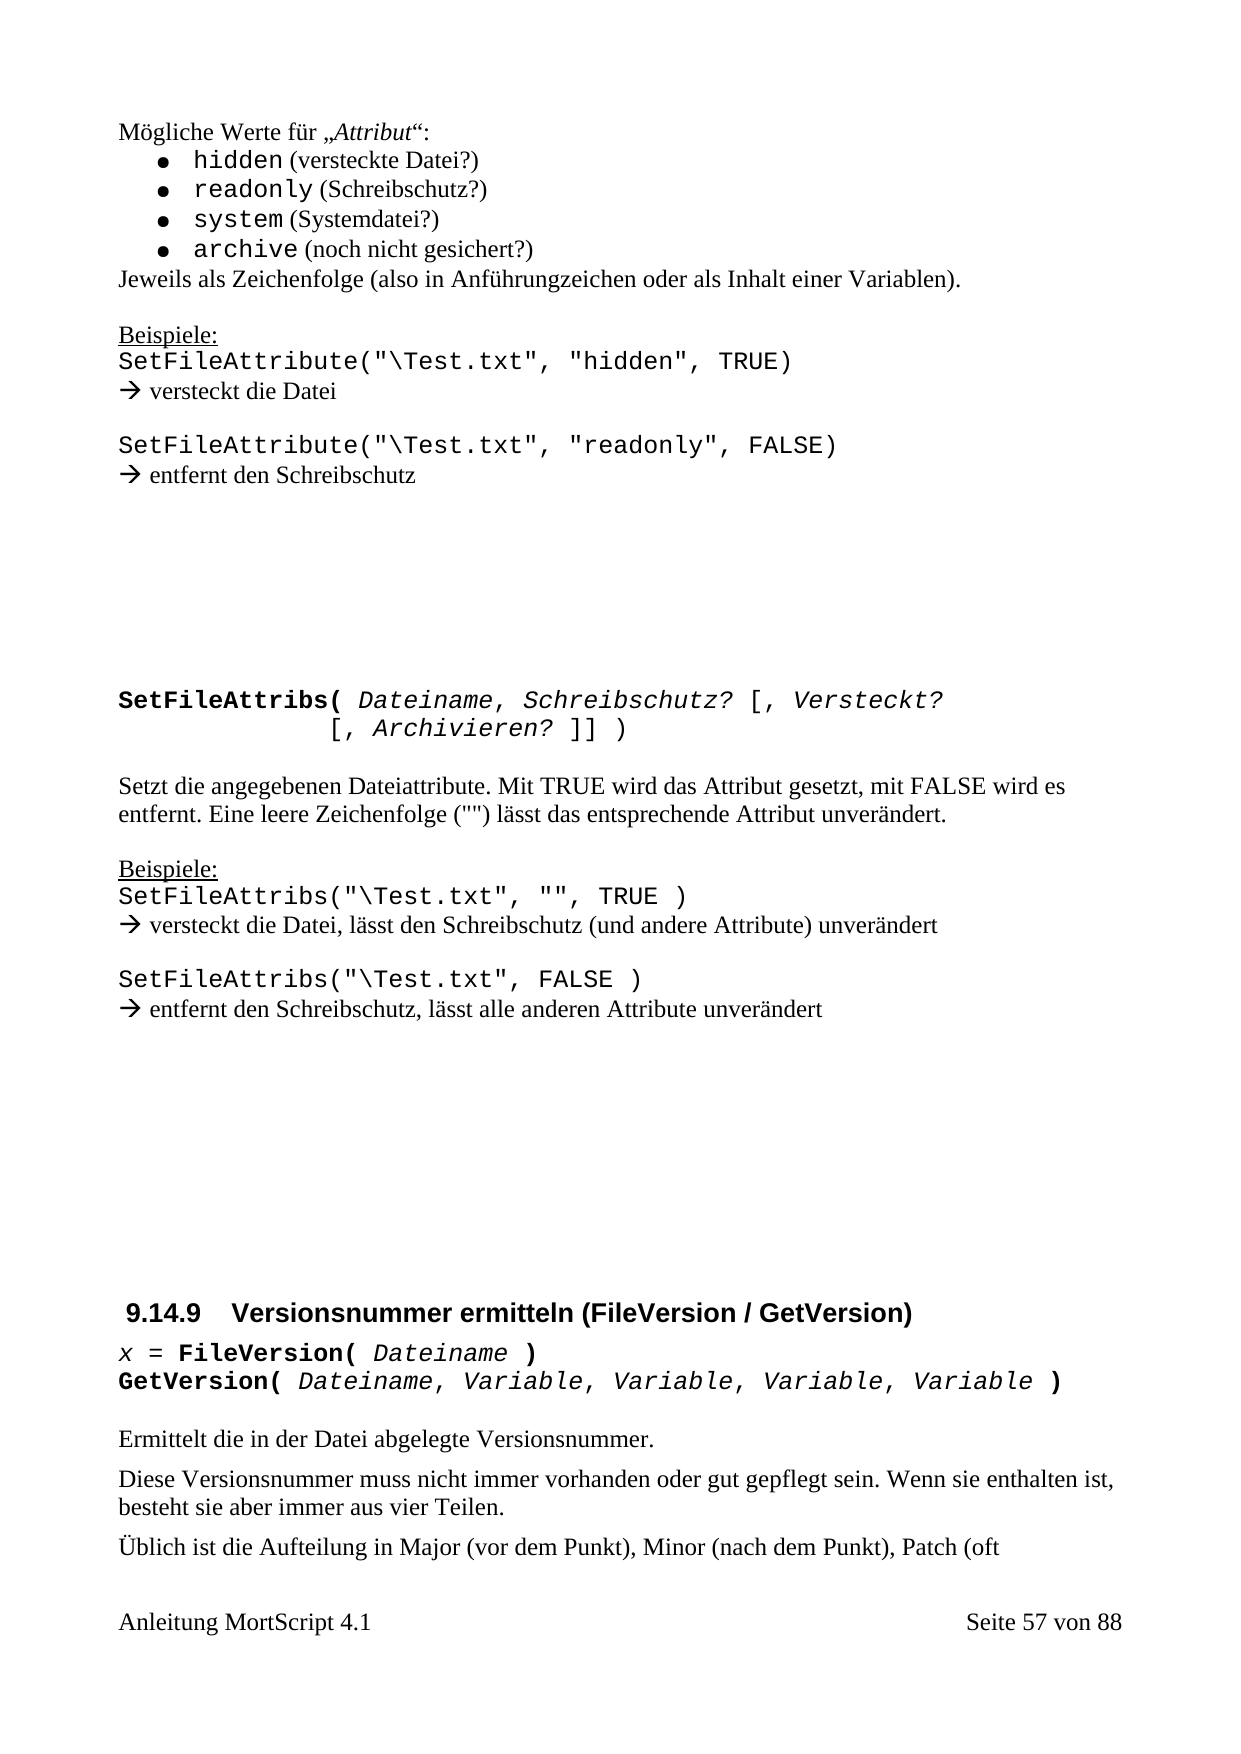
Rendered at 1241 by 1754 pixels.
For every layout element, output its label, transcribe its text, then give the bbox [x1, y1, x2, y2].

text  versteckt die Datei [118, 377, 1122, 405]
text SetFileAttribute("\Test.txt", "hidden", TRUE) [118, 349, 1122, 377]
text  entfernt den Schreibschutz [118, 461, 1122, 489]
subtitle Versionsnummer ermitteln (FileVersion / GetVersion) [118, 1297, 1122, 1328]
text SetFileAttribs("\Test.txt", "", TRUE ) [118, 883, 1122, 912]
text Diese Versionsnummer muss nicht immer vorhanden oder gut gepflegt sein. Wenn sie enthalten ist, besteht sie aber immer aus vier Teilen. [118, 1466, 1122, 1521]
text SetFileAttribute("\Test.txt", "readonly", FALSE) [118, 433, 1122, 461]
text SetFileAttribs( Dateiname, Schreibschutz? [, Versteckt? [118, 687, 1122, 716]
list readonly (Schreibschutz?) [156, 176, 1122, 205]
text Setzt die angegebenen Dateiattribute. Mit TRUE wird das Attribut gesetzt, mit FALSE wird es entfernt. Eine leere Zeichenfolge ("") lässt das entsprechende Attribut unverändert. [118, 772, 1122, 828]
list archive (noch nicht gesichert?) [156, 235, 1122, 265]
text  versteckt die Datei, lässt den Schreibschutz (und andere Attribute) unverändert [118, 912, 1122, 939]
text GetVersion( Dateiname, Variable, Variable, Variable, Variable ) [118, 1369, 1122, 1397]
text Jeweils als Zeichenfolge (also in Anführungzeichen oder als Inhalt einer Variablen). [118, 265, 1122, 293]
text  entfernt den Schreibschutz, lässt alle anderen Attribute unverändert [118, 995, 1122, 1023]
text Ermittelt die in der Datei abgelegte Versionsnummer. [118, 1425, 1122, 1453]
text Üblich ist die Aufteilung in Major (vor dem Punkt), Minor (nach dem Punkt), Patch (oft [118, 1533, 1122, 1561]
text Beispiele: [118, 856, 1122, 883]
list system (Systemdatei?) [156, 205, 1122, 235]
text SetFileAttribs("\Test.txt", FALSE ) [118, 967, 1122, 995]
text Mögliche Werte für „Attribut“: [118, 118, 1122, 146]
text x = FileVersion( Dateiname ) [118, 1340, 1122, 1369]
text Beispiele: [118, 321, 1122, 349]
text [, Archivieren? ]] ) [118, 716, 1122, 744]
list hidden (versteckte Datei?) [156, 146, 1122, 176]
